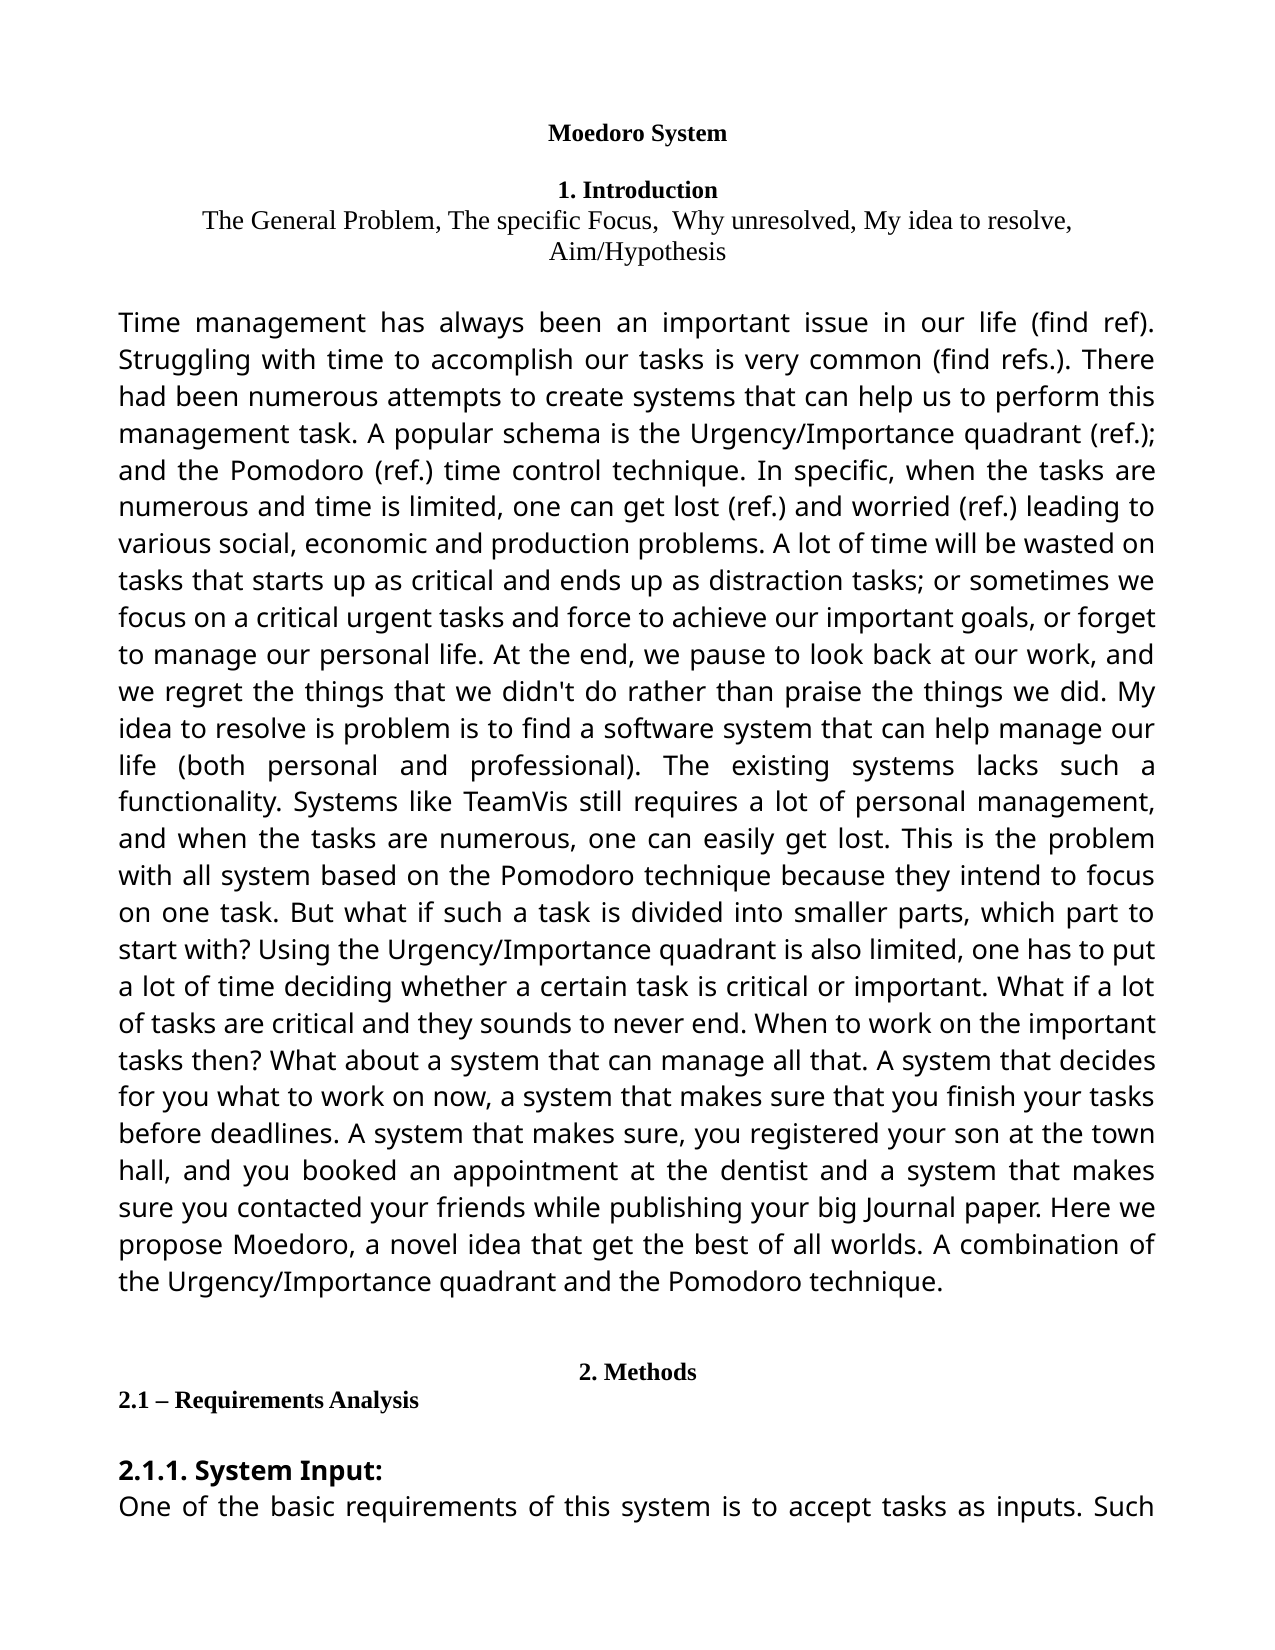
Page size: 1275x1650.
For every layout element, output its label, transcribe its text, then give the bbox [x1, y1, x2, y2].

text 2. Methods [118, 1357, 1157, 1385]
text Moedoro System [118, 118, 1157, 147]
text Time management has always been an important issue in our life (find ref). Struggling with time to accomplish our tasks is very common (find refs.). There had been numerous attempts to create systems that can help us to perform this management task. A popular schema is the Urgency/Importance quadrant (ref.); and the Pomodoro (ref.) time control technique. In specific, when the tasks are numerous and time is limited, one can get lost (ref.) and worried (ref.) leading to various social, economic and production problems. A lot of time will be wasted on tasks that starts up as critical and ends up as distraction tasks; or sometimes we focus on a critical urgent tasks and force to achieve our important goals, or forget to manage our personal life. At the end, we pause to look back at our work, and we regret the things that we didn't do rather than praise the things we did. My idea to resolve is problem is to find a software system that can help manage our life (both personal and professional). The existing systems lacks such a functionality. Systems like TeamVis still requires a lot of personal management, and when the tasks are numerous, one can easily get lost. This is the problem with all system based on the Pomodoro technique because they intend to focus on one task. But what if such a task is divided into smaller parts, which part to start with? Using the Urgency/Importance quadrant is also limited, one has to put a lot of time deciding whether a certain task is critical or important. What if a lot of tasks are critical and they sounds to never end. When to work on the important tasks then? What about a system that can manage all that. A system that decides for you what to work on now, a system that makes sure that you finish your tasks before deadlines. A system that makes sure, you registered your son at the town hall, and you booked an appointment at the dentist and a system that makes sure you contacted your friends while publishing your big Journal paper. Here we propose Moedoro, a novel idea that get the best of all worlds. A combination of the Urgency/Importance quadrant and the Pomodoro technique. [118, 303, 1157, 1299]
text One of the basic requirements of this system is to accept tasks as inputs. Such [118, 1488, 1157, 1525]
text 1. Introduction [118, 176, 1157, 204]
text 2.1.1. System Input: [118, 1451, 1157, 1488]
text 2.1 – Requirements Analysis [118, 1385, 1157, 1414]
text The General Problem, The specific Focus, Why unresolved, My idea to resolve, Aim/Hypothesis [118, 204, 1157, 267]
